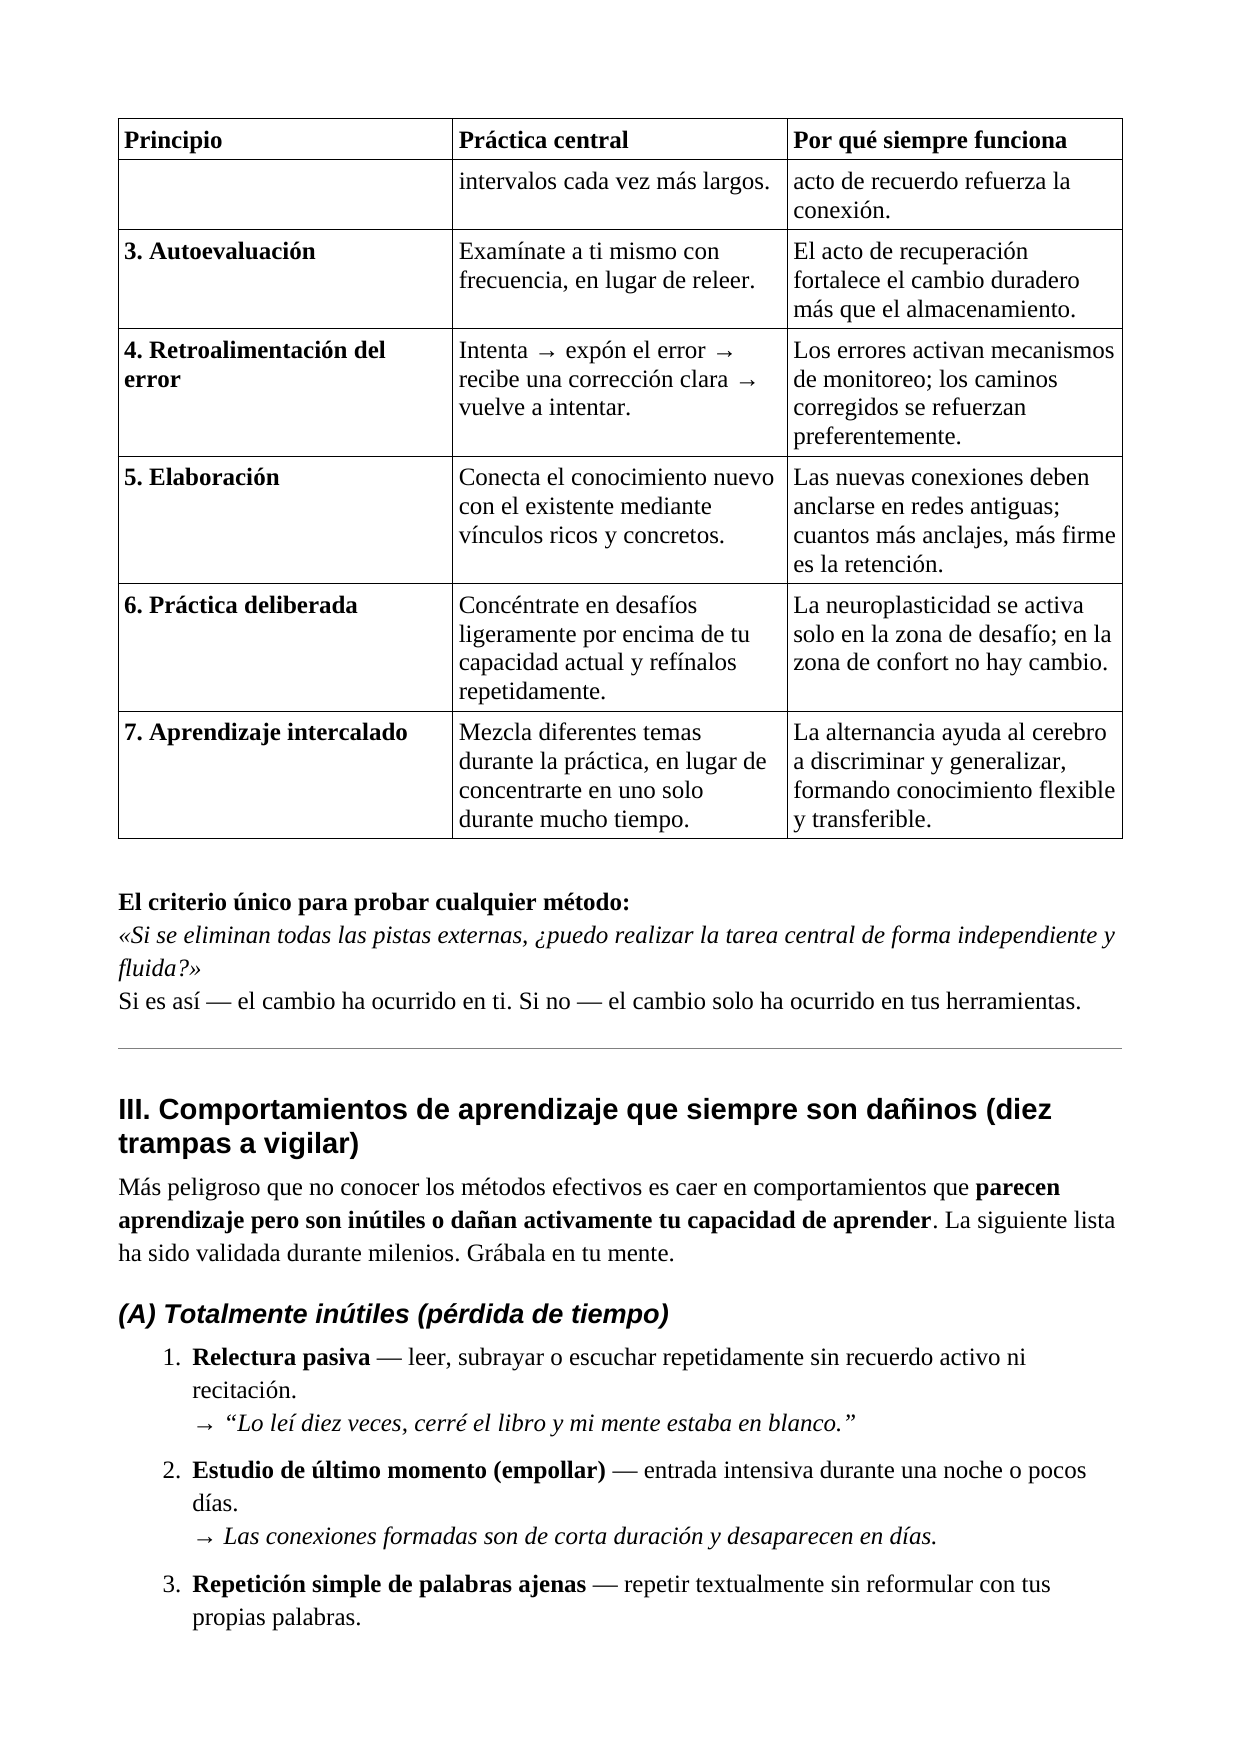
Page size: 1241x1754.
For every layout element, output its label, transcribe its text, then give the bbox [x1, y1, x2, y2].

table_cell Mezcla diferentes temas durante la práctica, en lugar de concentrarte en uno solo durante mucho tiempo. [453, 712, 787, 838]
list Relectura pasiva — leer, subrayar o escuchar repetidamente sin recuerdo activo ni recitación. → “Lo leí diez veces, cerré el libro y mi mente estaba en blanco.” [162, 1342, 1122, 1437]
table_cell Las nuevas conexiones deben anclarse en redes antiguas; cuantos más anclajes, más firme es la retención. [788, 457, 1122, 583]
table_header Práctica central [453, 119, 787, 159]
subtitle (A) Totalmente inútiles (pérdida de tiempo) [118, 1298, 1122, 1329]
text Más peligroso que no conocer los métodos efectivos es caer en comportamientos que parecen aprendizaje pero son inútiles o dañan activamente tu capacidad de aprender. La siguiente lista ha sido validada durante milenios. Grábala en tu mente. [118, 1172, 1122, 1267]
table_cell 3. Autoevaluación [119, 230, 452, 328]
table_cell 4. Retroalimentación del error [119, 329, 452, 456]
text El criterio único para probar cualquier método: «Si se eliminan todas las pistas externas, ¿puedo realizar la tarea central de forma independiente y fluida?» Si es así — el cambio ha ocurrido en ti. Si no — el cambio solo ha ocurrido en tus herramientas. [118, 887, 1122, 1014]
table_cell Conecta el conocimiento nuevo con el existente mediante vínculos ricos y concretos. [453, 457, 787, 583]
table_cell Examínate a ti mismo con frecuencia, en lugar de releer. [453, 230, 787, 328]
subtitle III. Comportamientos de aprendizaje que siempre son dañinos (diez trampas a vigilar) [118, 1092, 1122, 1159]
table_cell [119, 160, 452, 229]
table_cell La alternancia ayuda al cerebro a discriminar y generalizar, formando conocimiento flexible y transferible. [788, 712, 1122, 838]
table_cell 7. Aprendizaje intercalado [119, 712, 452, 838]
table_cell Los errores activan mecanismos de monitoreo; los caminos corregidos se refuerzan preferentemente. [788, 329, 1122, 456]
list Repetición simple de palabras ajenas — repetir textualmente sin reformular con tus propias palabras. [162, 1569, 1122, 1631]
table_header Por qué siempre funciona [788, 119, 1122, 159]
table_cell La neuroplasticidad se activa solo en la zona de desafío; en la zona de confort no hay cambio. [788, 584, 1122, 711]
table_cell Concéntrate en desafíos ligeramente por encima de tu capacidad actual y refínalos repetidamente. [453, 584, 787, 711]
table_cell intervalos cada vez más largos. [453, 160, 787, 229]
table_cell 6. Práctica deliberada [119, 584, 452, 711]
table_cell Intenta → expón el error → recibe una corrección clara → vuelve a intentar. [453, 329, 787, 456]
table_cell acto de recuerdo refuerza la conexión. [788, 160, 1122, 229]
table_header Principio [119, 119, 452, 159]
table_cell El acto de recuperación fortalece el cambio duradero más que el almacenamiento. [788, 230, 1122, 328]
table_cell 5. Elaboración [119, 457, 452, 583]
list Estudio de último momento (empollar) — entrada intensiva durante una noche o pocos días. → Las conexiones formadas son de corta duración y desaparecen en días. [162, 1455, 1122, 1550]
